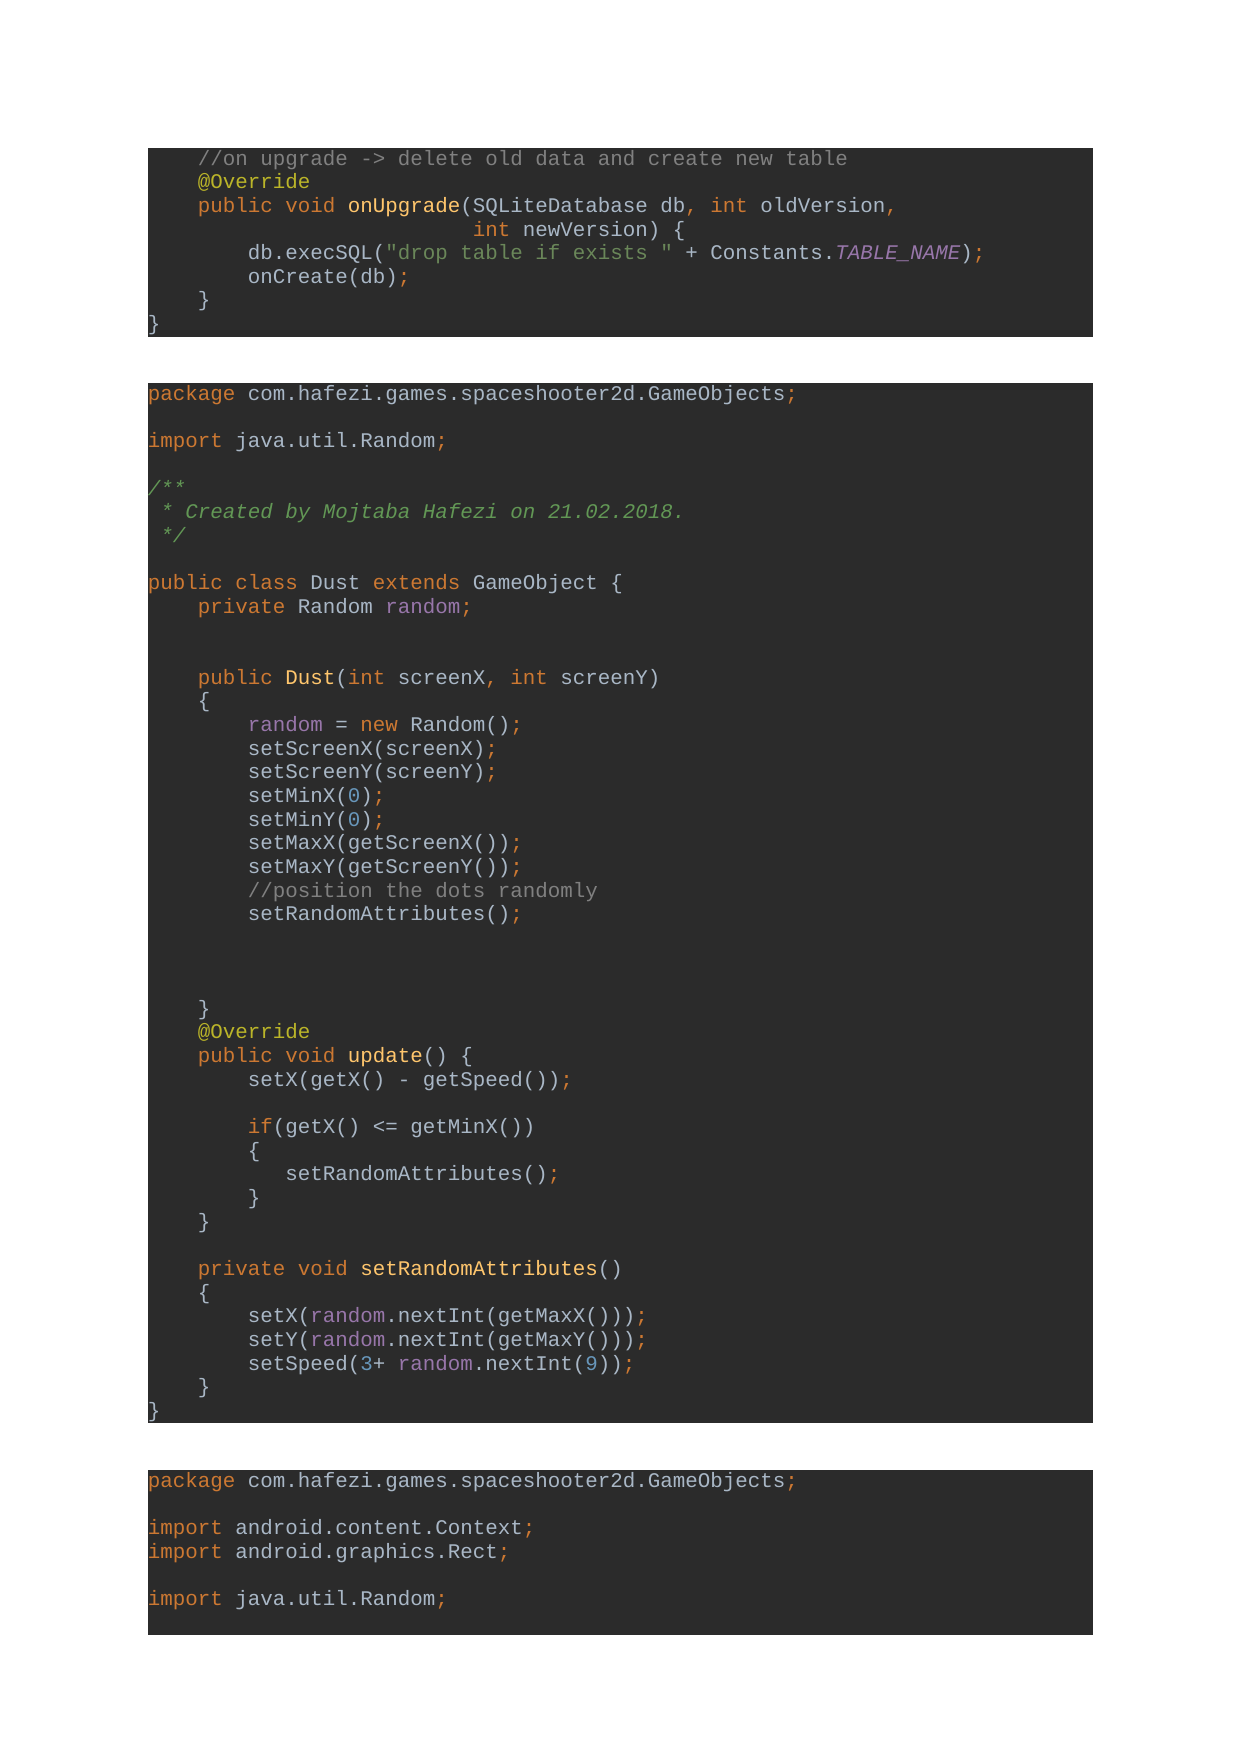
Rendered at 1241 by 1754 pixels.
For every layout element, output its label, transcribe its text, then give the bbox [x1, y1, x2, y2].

text package com.hafezi.games.spaceshooter2d.GameObjects; import java.util.Random; /** * Created by Mojtaba Hafezi on 21.02.2018. */ public class Dust extends GameObject { private Random random; public Dust(int screenX, int screenY) { random = new Random(); setScreenX(screenX); setScreenY(screenY); setMinX(0); setMinY(0); setMaxX(getScreenX()); setMaxY(getScreenY()); //position the dots randomly setRandomAttributes(); } @Override public void update() { setX(getX() - getSpeed()); if(getX() <= getMinX()) { setRandomAttributes(); } } private void setRandomAttributes() { setX(random.nextInt(getMaxX())); setY(random.nextInt(getMaxY())); setSpeed(3+ random.nextInt(9)); } } [148, 383, 1093, 1423]
text //on upgrade -> delete old data and create new table @Override public void onUpgrade(SQLiteDatabase db, int oldVersion, int newVersion) { db.execSQL("drop table if exists " + Constants.TABLE_NAME); onCreate(db); } } [148, 148, 1093, 337]
text package com.hafezi.games.spaceshooter2d.GameObjects; import android.content.Context; import android.graphics.Rect; import java.util.Random; [148, 1470, 1093, 1635]
